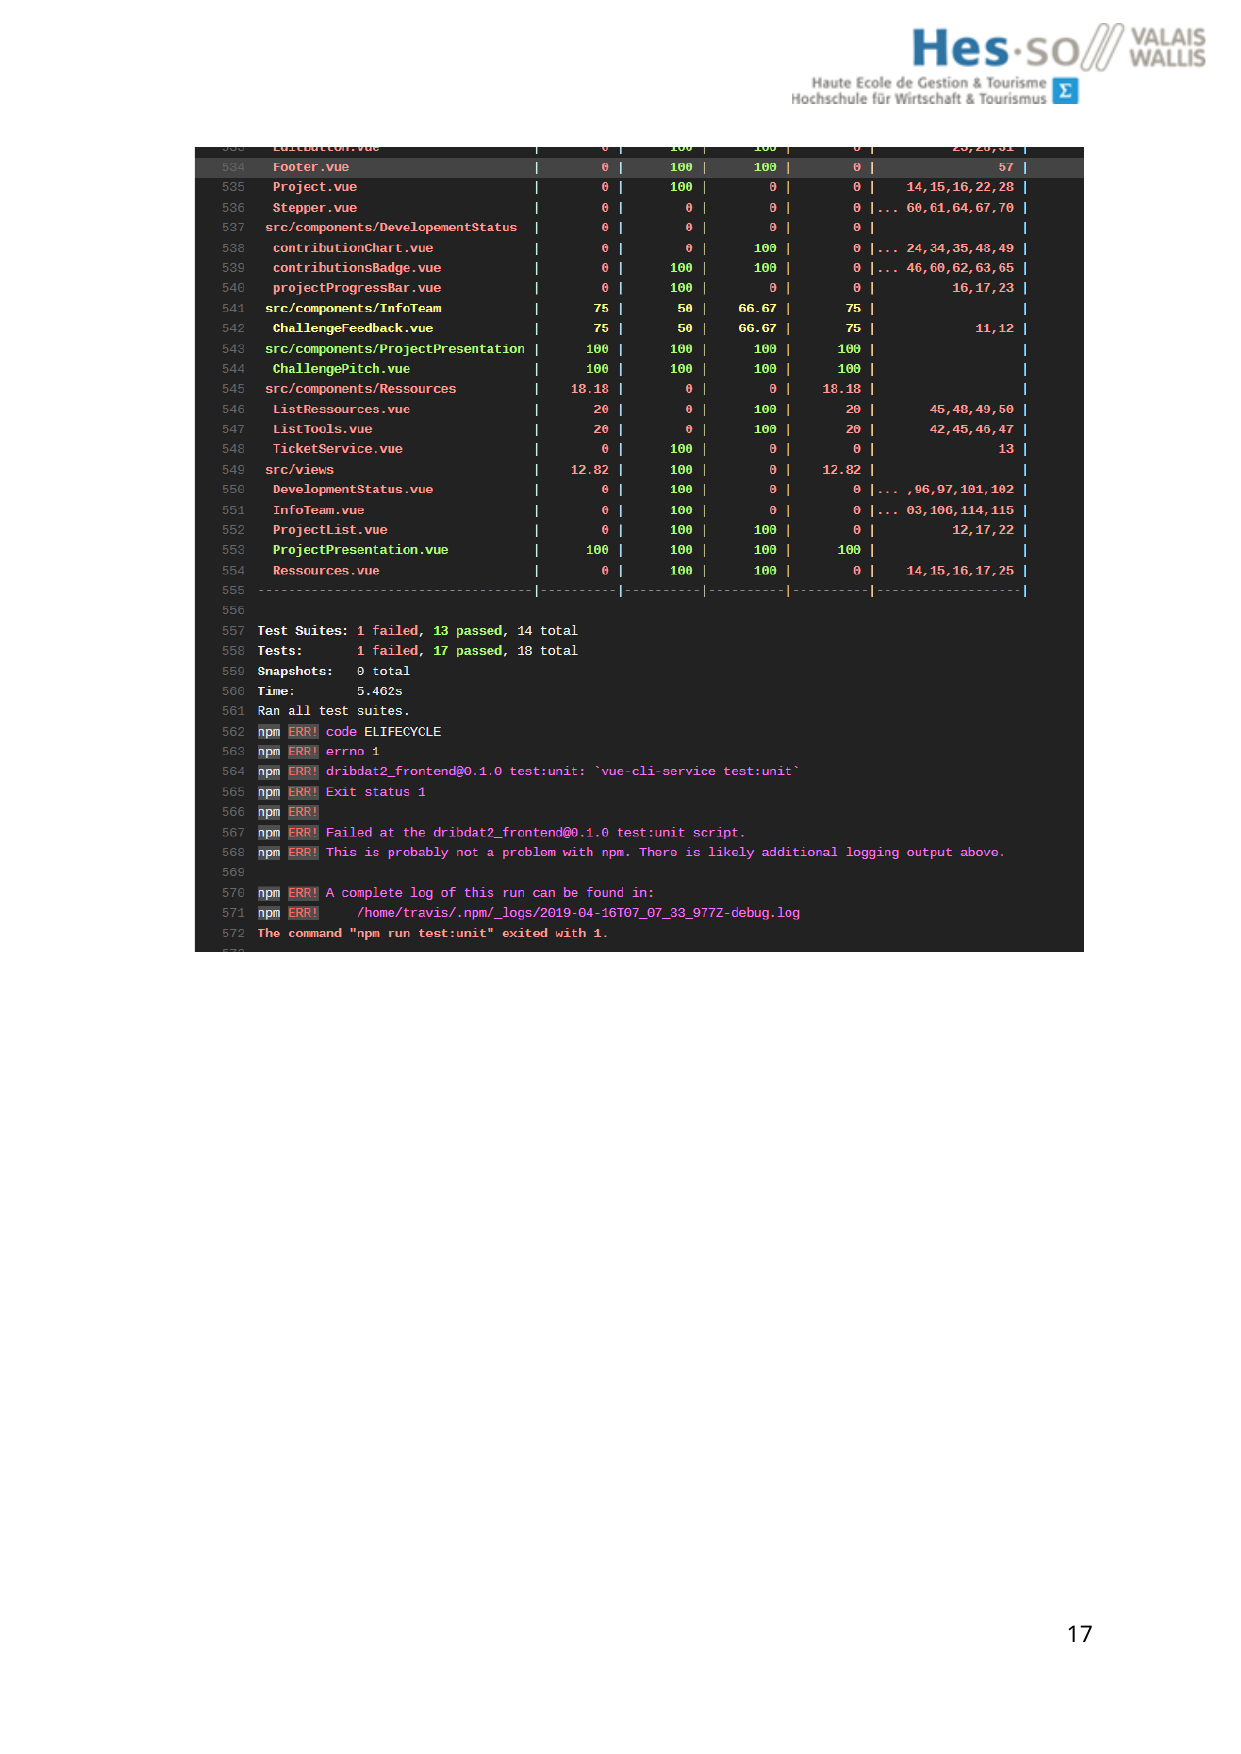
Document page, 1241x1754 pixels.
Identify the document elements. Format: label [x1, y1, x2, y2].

picture [194, 147, 1084, 952]
picture [792, 23, 1206, 104]
